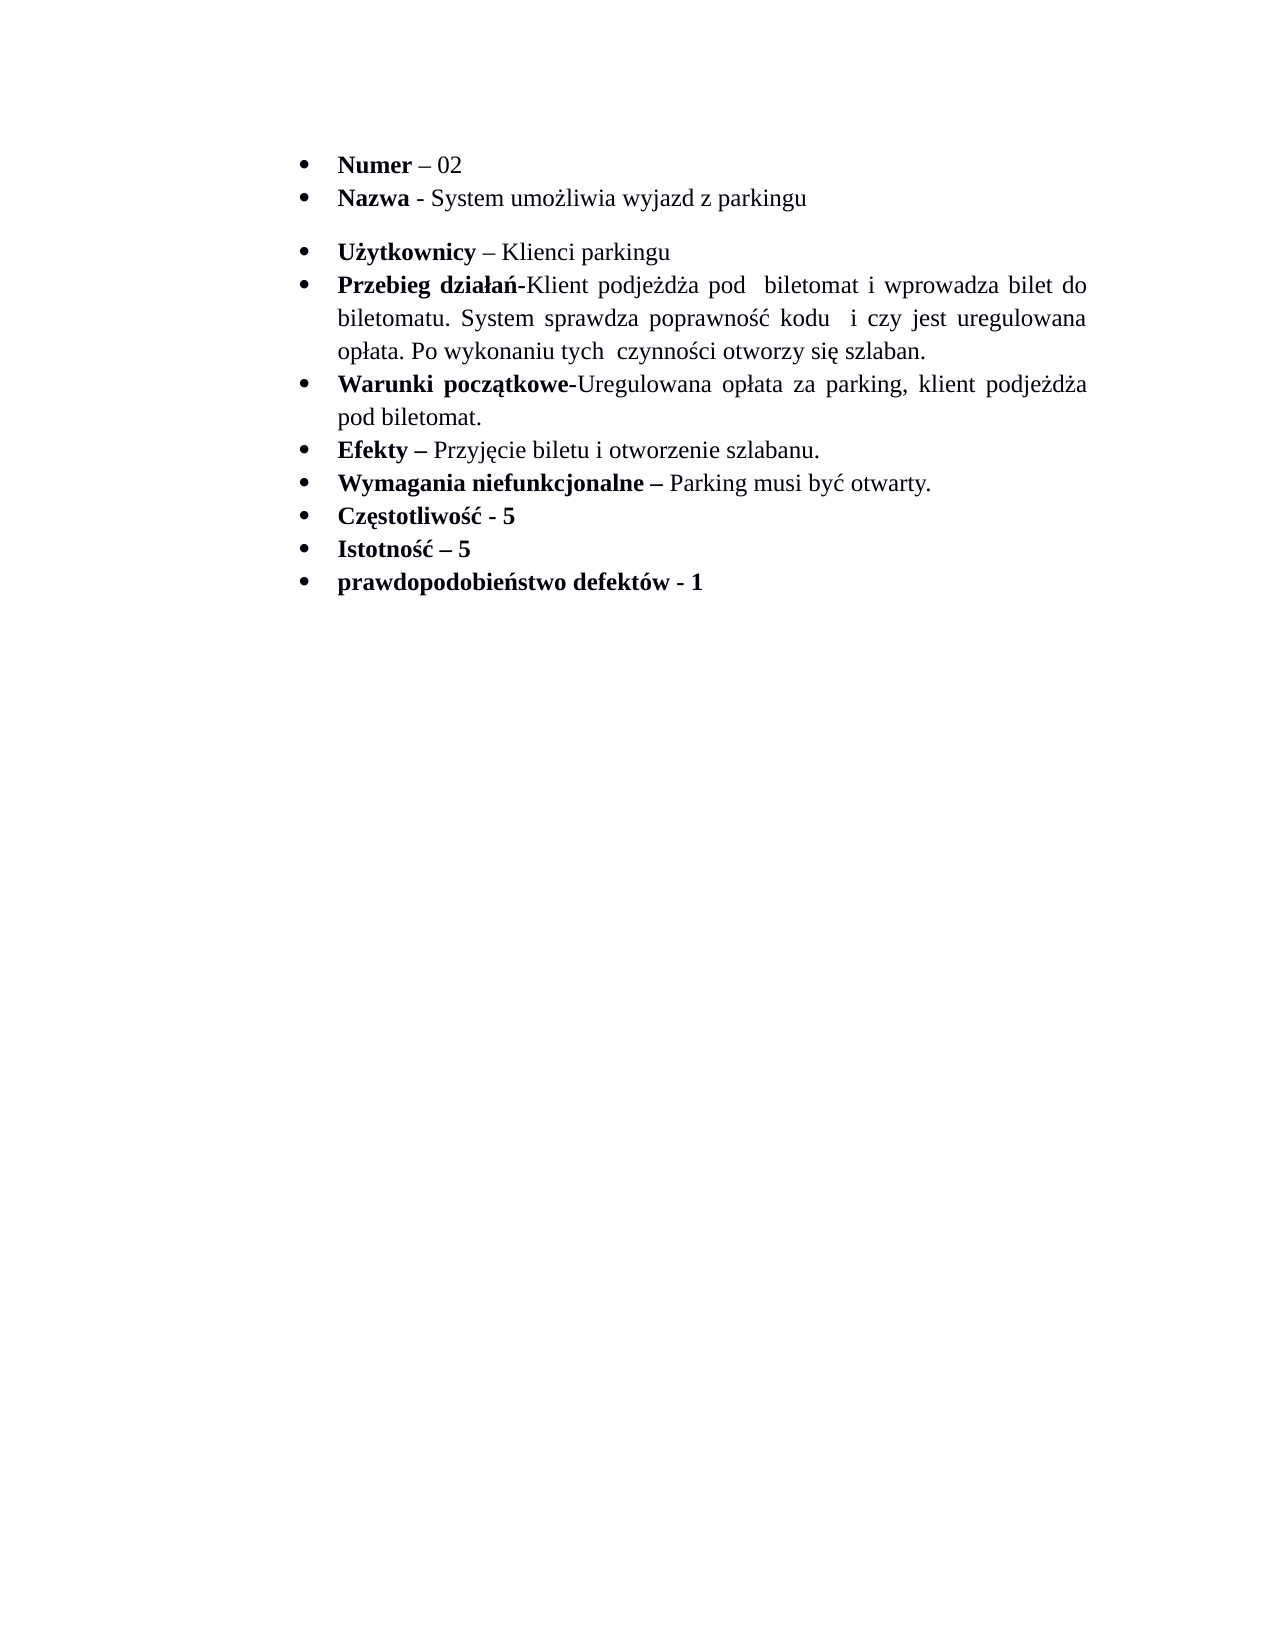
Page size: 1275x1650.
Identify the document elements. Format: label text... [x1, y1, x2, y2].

list Numer – 02 [300, 150, 1087, 179]
list Częstotliwość - 5 [300, 501, 1087, 530]
list Wymagania niefunkcjonalne – Parking musi być otwarty. [300, 468, 1087, 497]
list Przebieg działań-Klient podjeżdża pod biletomat i wprowadza bilet do biletomatu. System sprawdza poprawność kodu i czy jest uregulowana opłata. Po wykonaniu tych czynności otworzy się szlaban. [300, 270, 1087, 365]
list prawdopodobieństwo defektów - 1 [300, 567, 1087, 596]
list Istotność – 5 [300, 534, 1087, 563]
list Użytkownicy – Klienci parkingu [300, 237, 1087, 266]
list Efekty – Przyjęcie biletu i otworzenie szlabanu. [300, 435, 1087, 464]
list Warunki początkowe-Uregulowana opłata za parking, klient podjeżdża pod biletomat. [300, 369, 1087, 431]
list Nazwa - System umożliwia wyjazd z parkingu [300, 183, 1087, 212]
